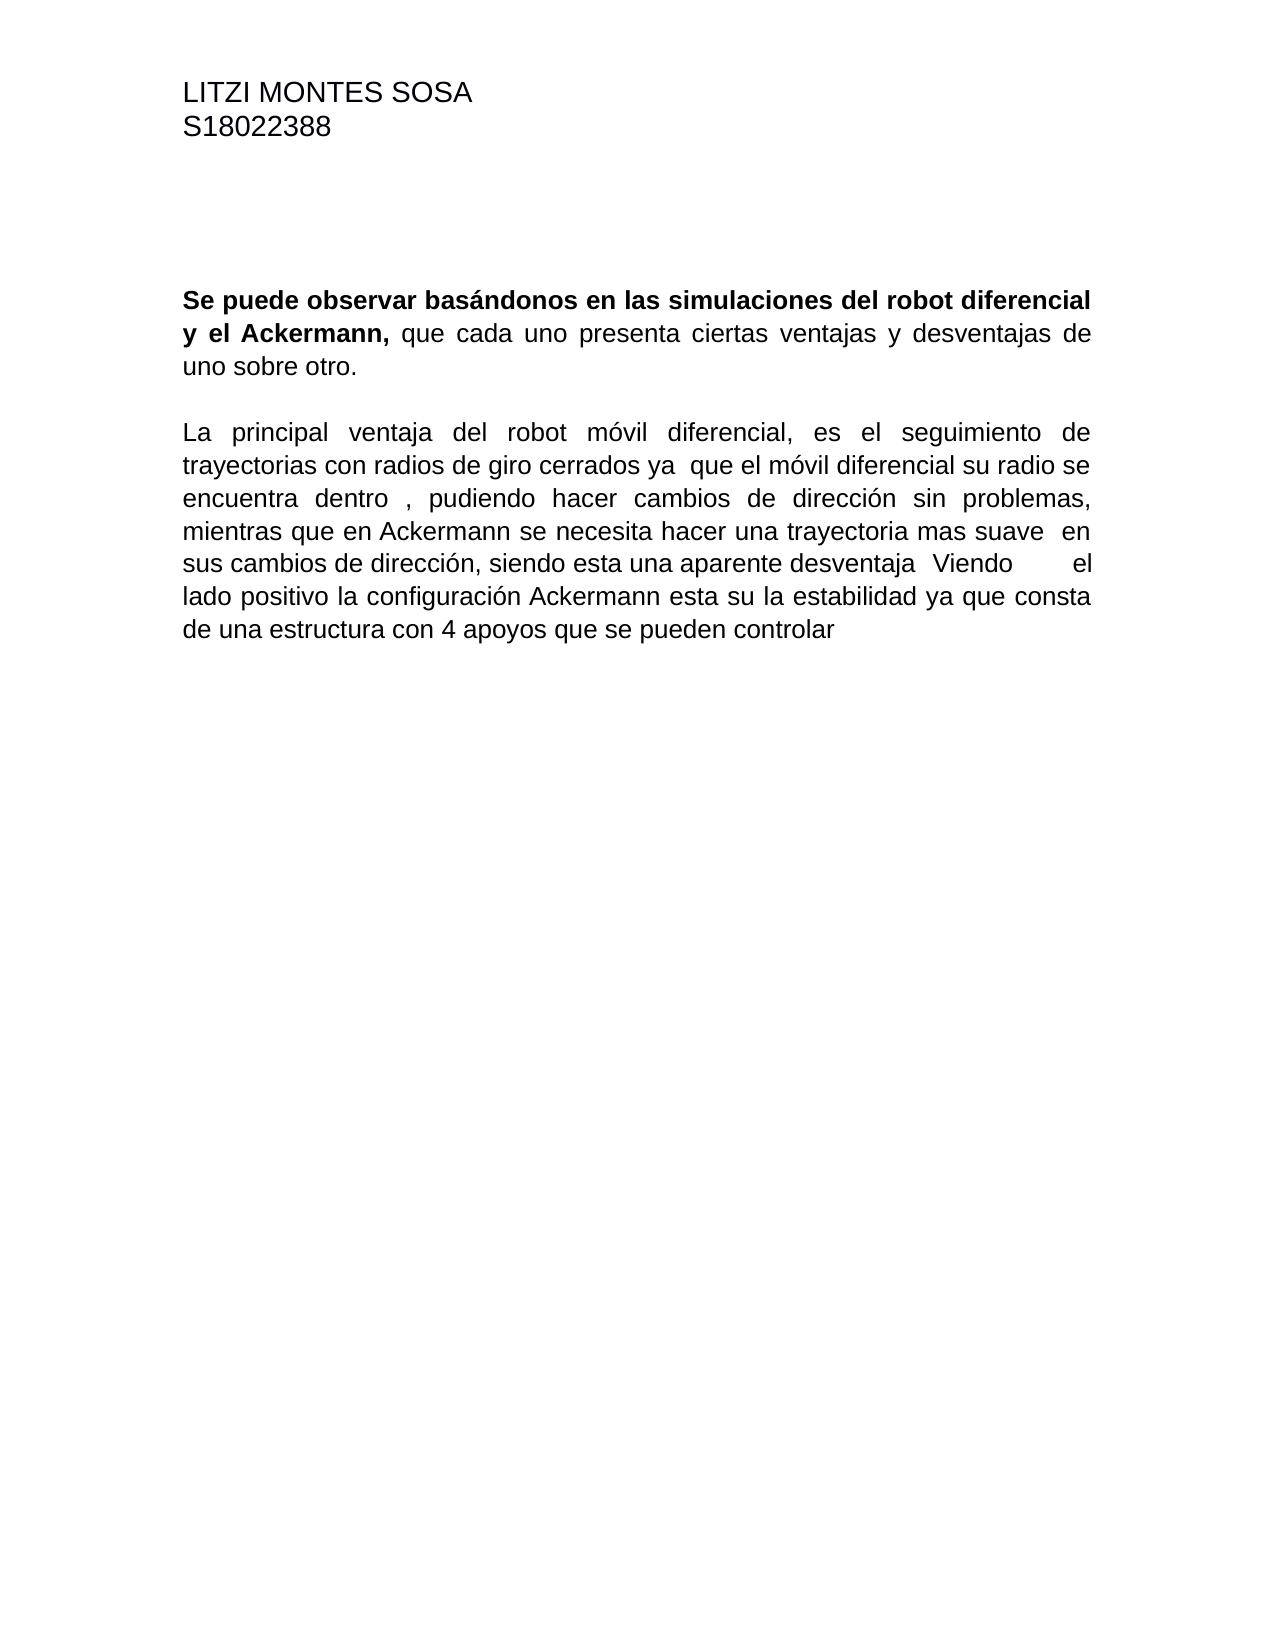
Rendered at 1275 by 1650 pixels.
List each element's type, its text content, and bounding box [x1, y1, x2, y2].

text Se puede observar basándonos en las simulaciones del robot diferencial y el Ackermann, que cada uno presenta ciertas ventajas y desventajas de uno sobre otro. [182, 285, 1093, 381]
text S18022388 [182, 108, 1093, 142]
text La principal ventaja del robot móvil diferencial, es el seguimiento de trayectorias con radios de giro cerrados ya que el móvil diferencial su radio se encuentra dentro , pudiendo hacer cambios de dirección sin problemas, mientras que en Ackermann se necesita hacer una trayectoria mas suave en sus cambios de dirección, siendo esta una aparente desventaja Viendo el lado positivo la configuración Ackermann esta su la estabilidad ya que consta de una estructura con 4 apoyos que se pueden controlar [182, 417, 1093, 644]
text LITZI MONTES SOSA [182, 75, 1093, 108]
